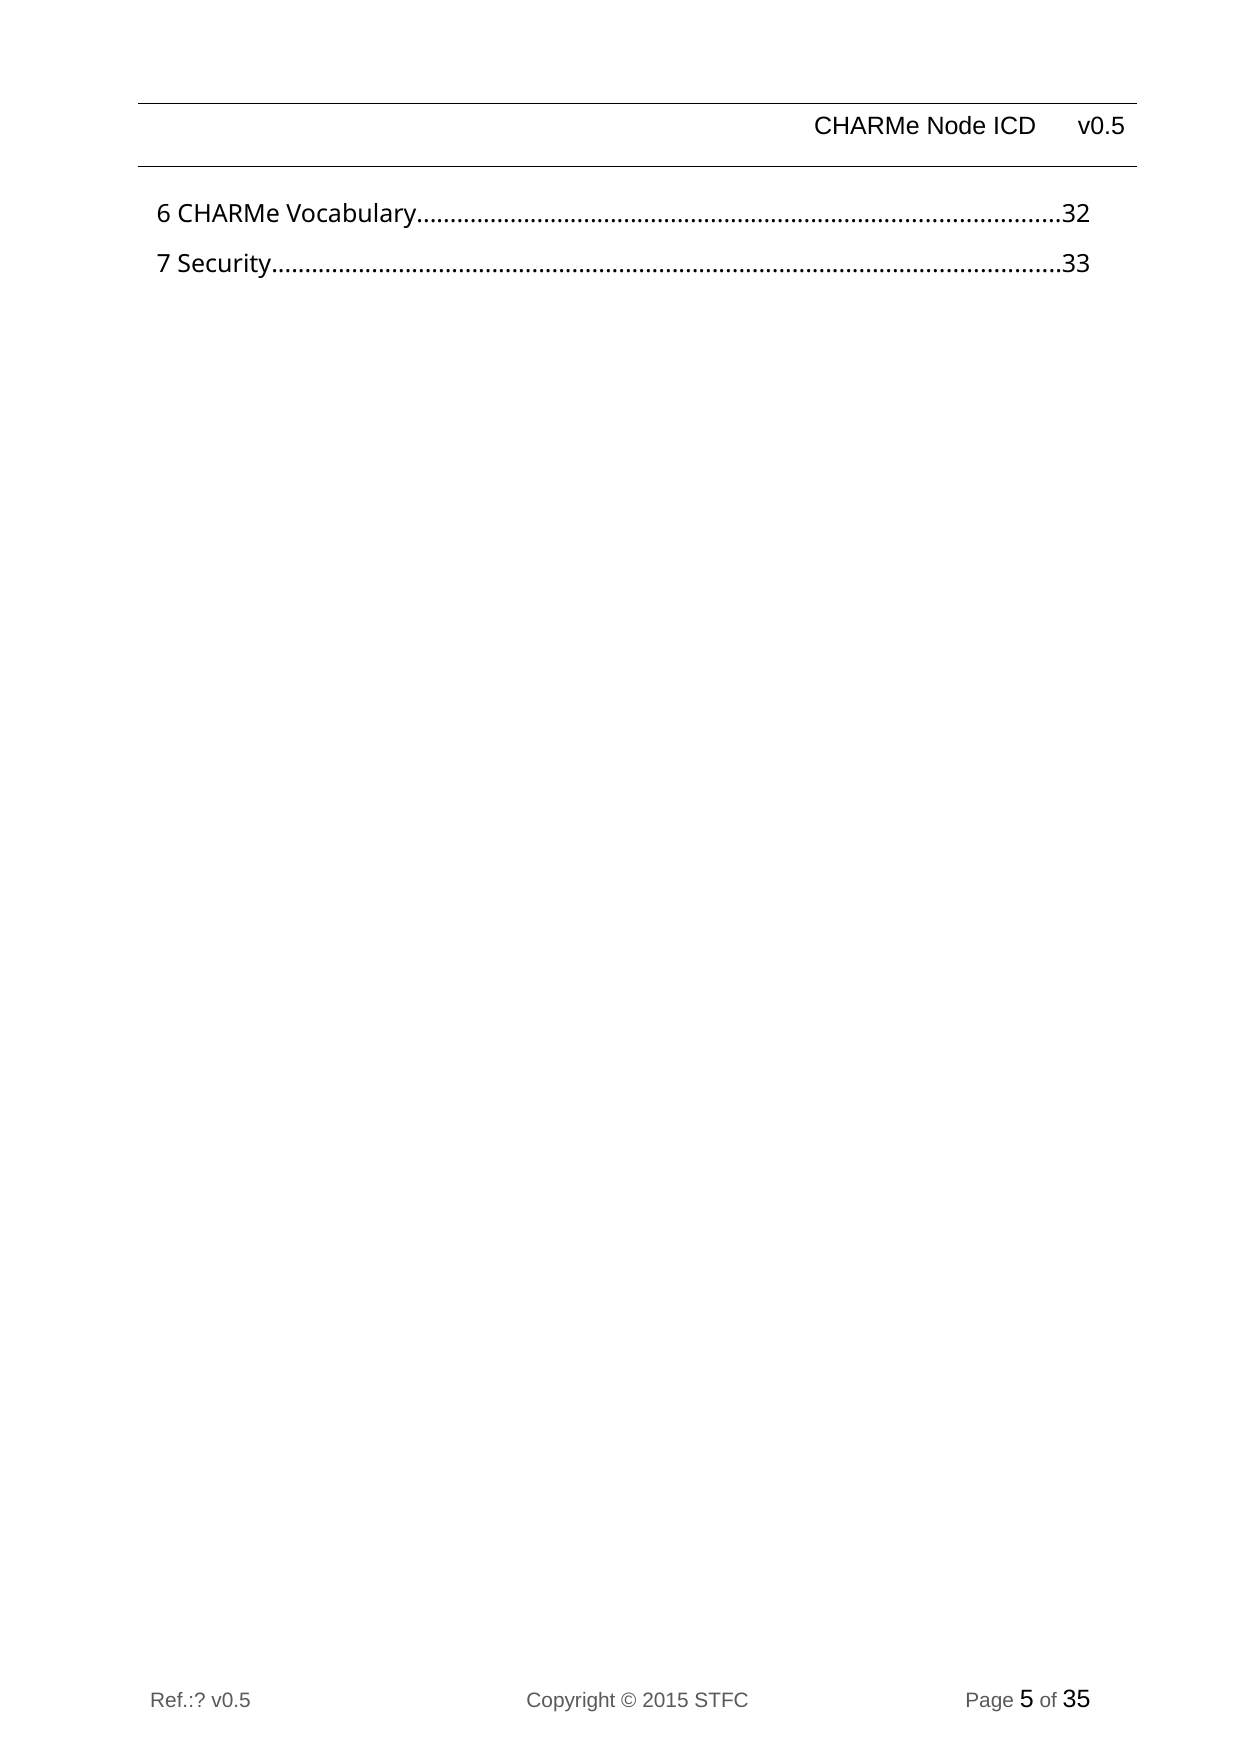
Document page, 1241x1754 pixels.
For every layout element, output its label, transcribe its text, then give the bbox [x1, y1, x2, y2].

text 7 Security 33 [150, 246, 1090, 280]
text 6 CHARMe Vocabulary 32 [150, 196, 1090, 230]
